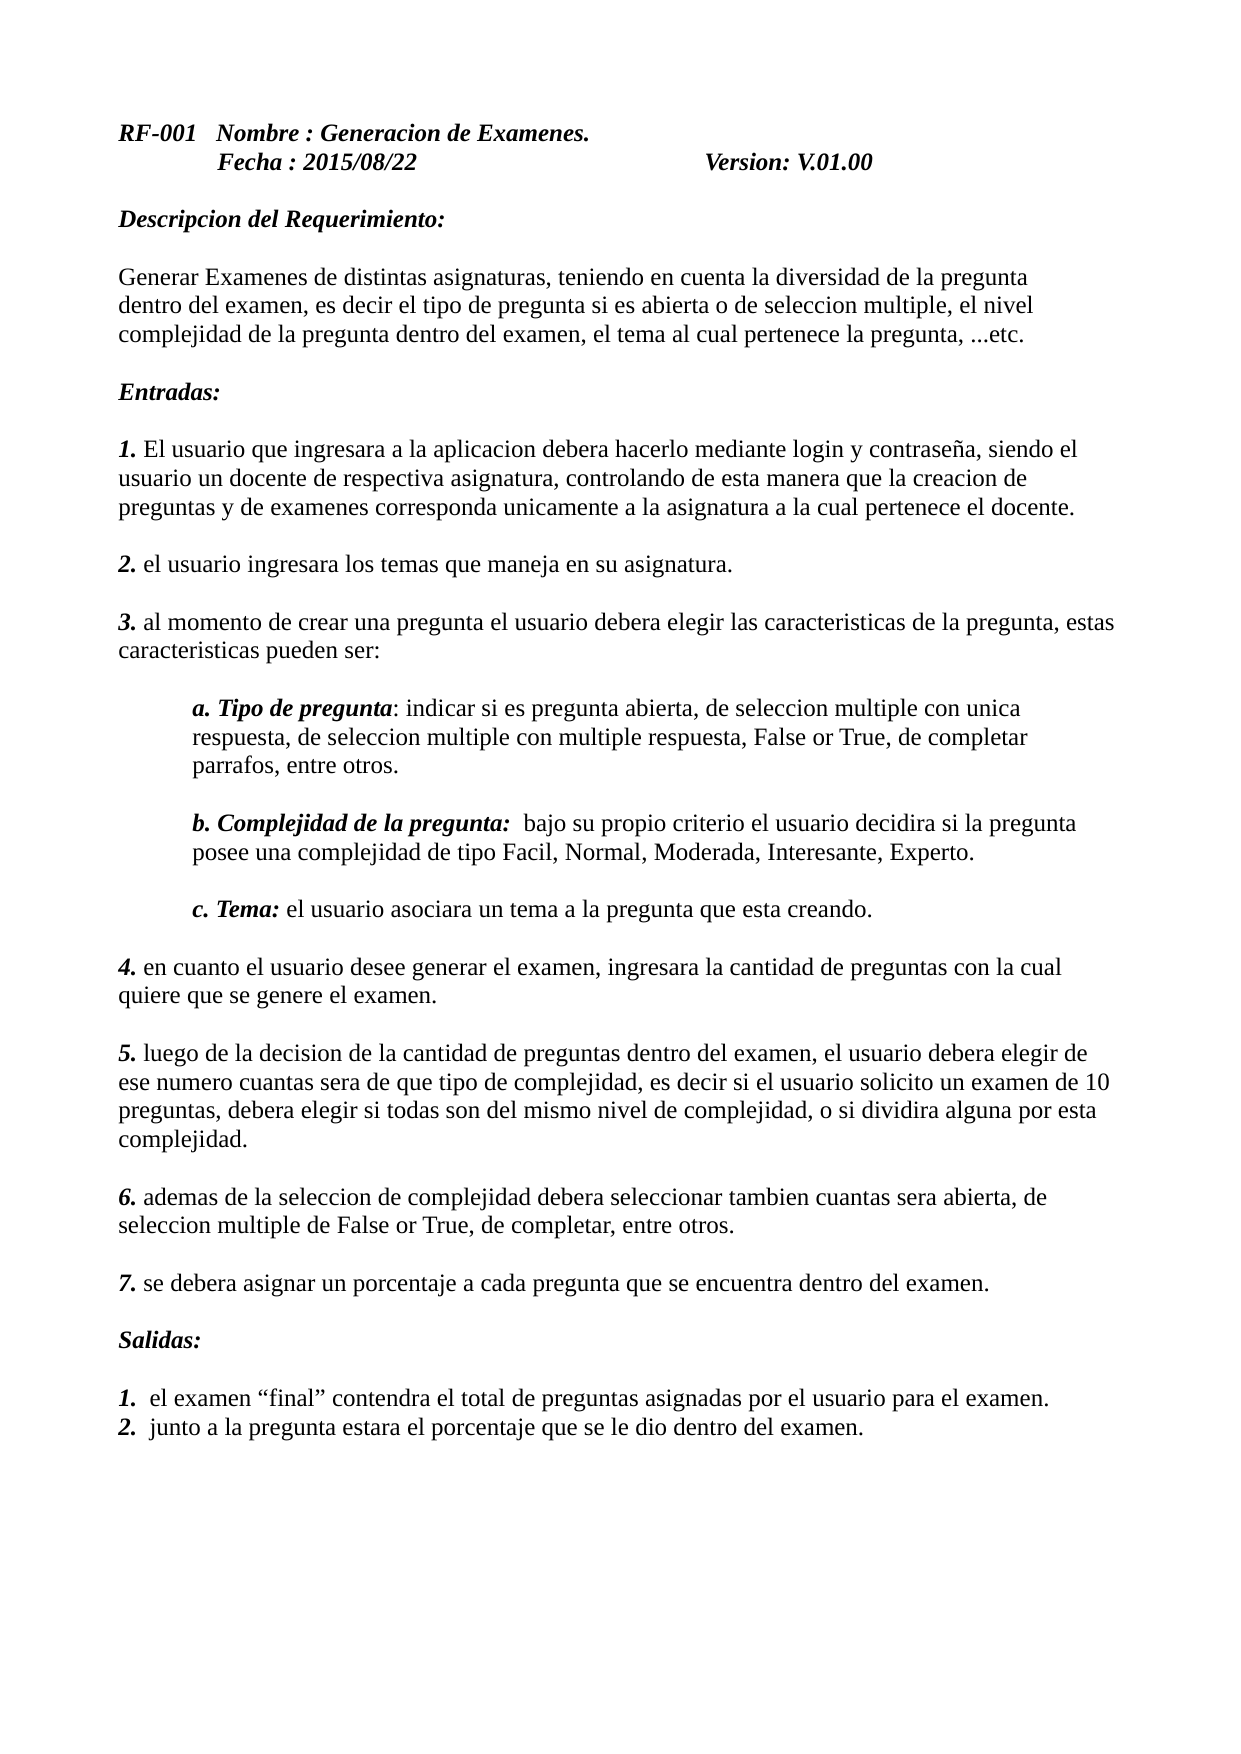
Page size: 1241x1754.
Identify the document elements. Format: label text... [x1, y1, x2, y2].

text Entradas: [118, 377, 1122, 406]
text dentro del examen, es decir el tipo de pregunta si es abierta o de seleccion multiple, el nivel [118, 291, 1122, 319]
text 2. el usuario ingresara los temas que maneja en su asignatura. [118, 549, 1122, 578]
text 1. El usuario que ingresara a la aplicacion debera hacerlo mediante login y contraseña, siendo el usuario un docente de respectiva asignatura, controlando de esta manera que la creacion de preguntas y de examenes corresponda unicamente a la asignatura a la cual pertenece el docente. [118, 434, 1122, 521]
text a. Tipo de pregunta: indicar si es pregunta abierta, de seleccion multiple con unica respuesta, de seleccion multiple con multiple respuesta, False or True, de completar parrafos, entre otros. [118, 693, 1122, 779]
text 6. ademas de la seleccion de complejidad debera seleccionar tambien cuantas sera abierta, de seleccion multiple de False or True, de completar, entre otros. [118, 1182, 1122, 1239]
text b. Complejidad de la pregunta: bajo su propio criterio el usuario decidira si la pregunta posee una complejidad de tipo Facil, Normal, Moderada, Interesante, Experto. [118, 808, 1122, 866]
text 1. el examen “final” contendra el total de preguntas asignadas por el usuario para el examen. [118, 1383, 1122, 1412]
text 2. junto a la pregunta estara el porcentaje que se le dio dentro del examen. [118, 1412, 1122, 1441]
text complejidad de la pregunta dentro del examen, el tema al cual pertenece la pregunta, ...etc. [118, 319, 1122, 348]
text Descripcion del Requerimiento: [118, 204, 1122, 233]
text RF-001 Nombre : Generacion de Examenes. [118, 118, 1122, 147]
text 7. se debera asignar un porcentaje a cada pregunta que se encuentra dentro del examen. [118, 1268, 1122, 1297]
text 4. en cuanto el usuario desee generar el examen, ingresara la cantidad de preguntas con la cual quiere que se genere el examen. [118, 952, 1122, 1009]
text Generar Examenes de distintas asignaturas, teniendo en cuenta la diversidad de la pregunta [118, 262, 1122, 291]
text Fecha : 2015/08/22 Version: V.01.00 [118, 147, 1122, 176]
text 3. al momento de crear una pregunta el usuario debera elegir las caracteristicas de la pregunta, estas caracteristicas pueden ser: [118, 607, 1122, 664]
text Salidas: [118, 1326, 1122, 1354]
text 5. luego de la decision de la cantidad de preguntas dentro del examen, el usuario debera elegir de ese numero cuantas sera de que tipo de complejidad, es decir si el usuario solicito un examen de 10 preguntas, debera elegir si todas son del mismo nivel de complejidad, o si dividira alguna por esta complejidad. [118, 1038, 1122, 1153]
text c. Tema: el usuario asociara un tema a la pregunta que esta creando. [118, 894, 1122, 923]
